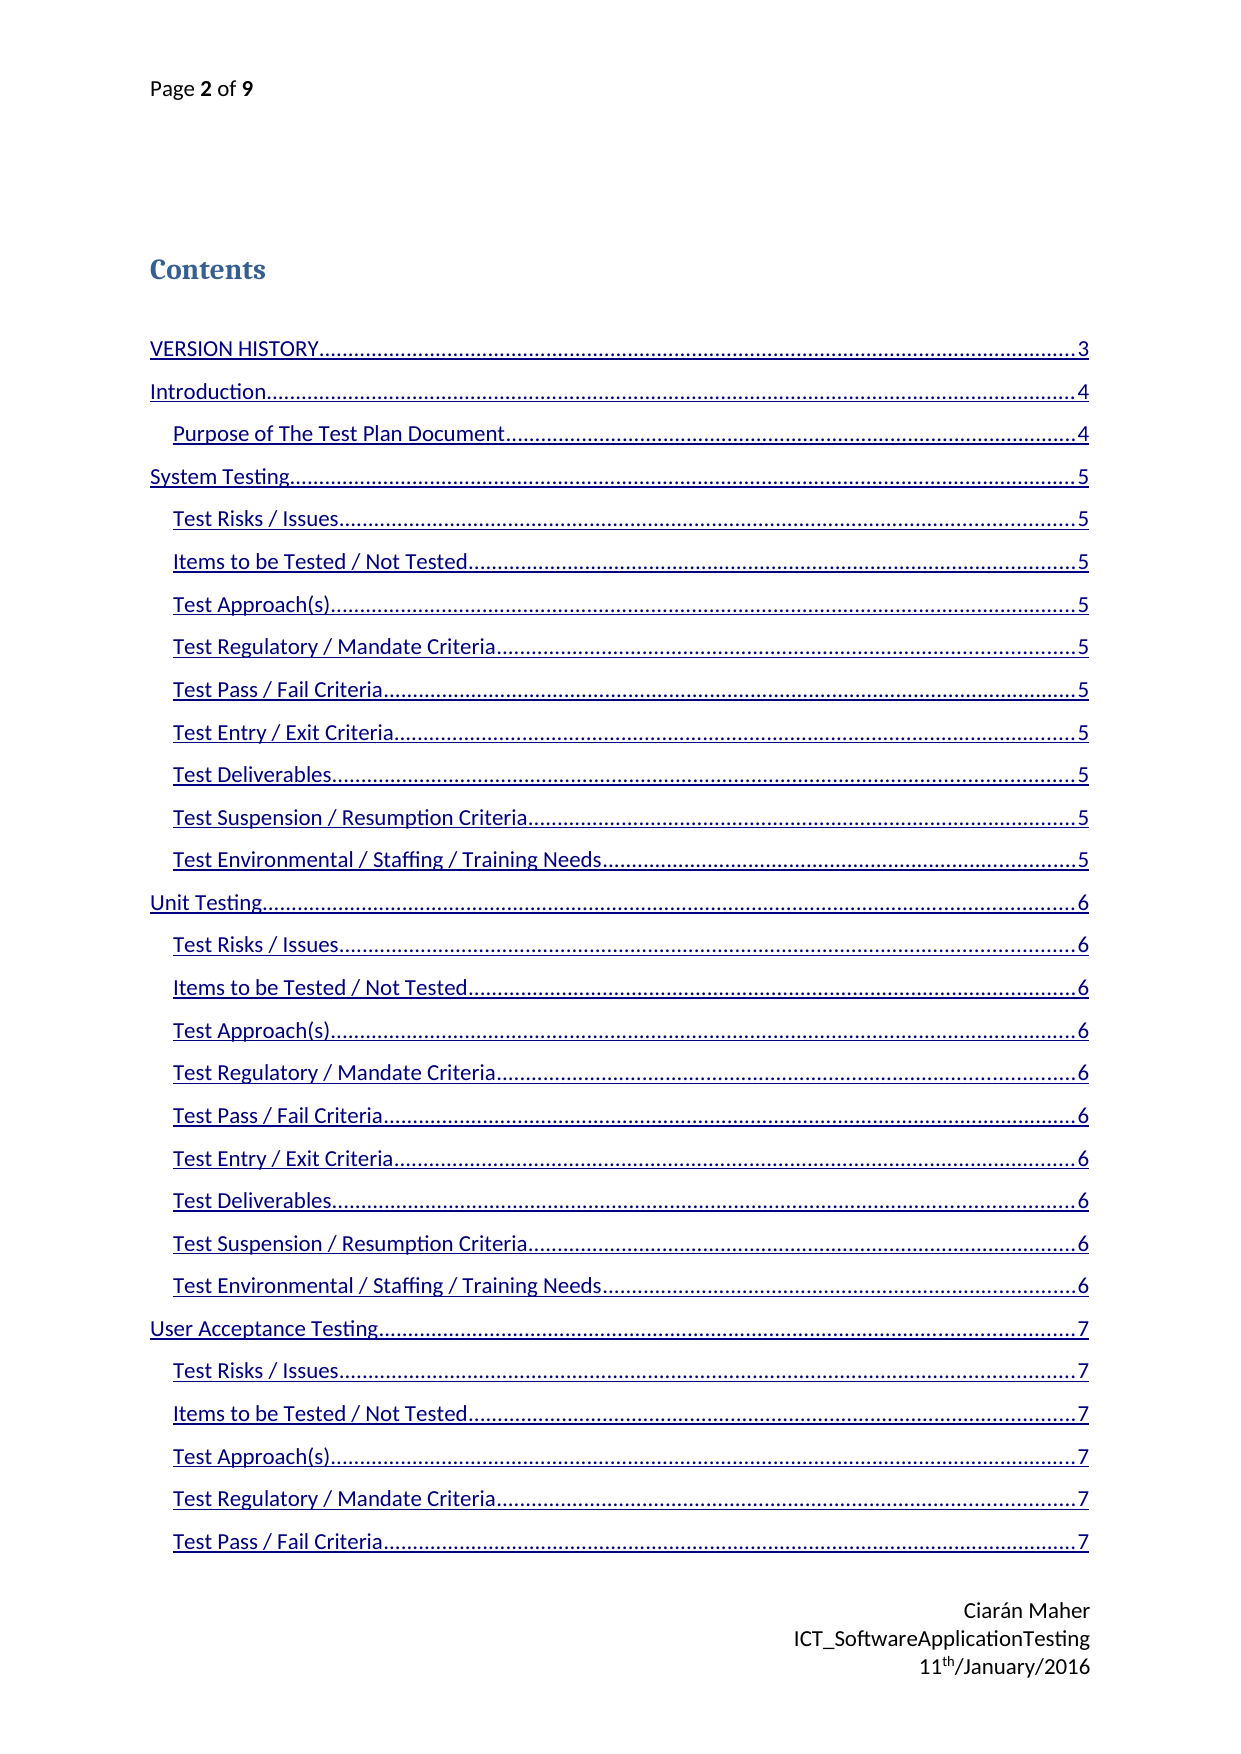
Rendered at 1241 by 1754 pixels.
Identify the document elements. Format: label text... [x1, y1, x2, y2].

text Test Environmental / Staffing / Training Needs 6 [173, 1271, 1090, 1299]
text Test Entry / Exit Criteria 5 [173, 718, 1090, 746]
text Items to be Tested / Not Tested 6 [173, 973, 1090, 1001]
text Test Suspension / Resumption Criteria 5 [173, 803, 1090, 831]
text Test Regulatory / Mandate Criteria 6 [173, 1058, 1090, 1086]
text User Acceptance Testing 7 [150, 1314, 1090, 1342]
text Test Environmental / Staffing / Training Needs 5 [173, 845, 1090, 873]
subtitle Contents [150, 253, 1090, 287]
text Test Entry / Exit Criteria 6 [173, 1144, 1090, 1172]
text Test Pass / Fail Criteria 5 [173, 675, 1090, 703]
text Purpose of The Test Plan Document 4 [173, 419, 1090, 447]
text Items to be Tested / Not Tested 5 [173, 547, 1090, 575]
text Test Regulatory / Mandate Criteria 7 [173, 1484, 1090, 1512]
text Test Suspension / Resumption Criteria 6 [173, 1229, 1090, 1257]
text Test Regulatory / Mandate Criteria 5 [173, 632, 1090, 660]
text Test Approach(s) 5 [173, 590, 1090, 618]
text Items to be Tested / Not Tested 7 [173, 1399, 1090, 1427]
text Test Deliverables 6 [173, 1186, 1090, 1214]
text Test Pass / Fail Criteria 6 [173, 1101, 1090, 1129]
text Unit Testing 6 [150, 888, 1090, 916]
text Test Risks / Issues 6 [173, 931, 1090, 959]
text Test Approach(s) 6 [173, 1016, 1090, 1044]
text Test Risks / Issues 7 [173, 1357, 1090, 1385]
text Test Deliverables 5 [173, 760, 1090, 788]
text Test Pass / Fail Criteria 7 [173, 1527, 1090, 1555]
text VERSION HISTORY 3 [150, 334, 1090, 362]
text Test Risks / Issues 5 [173, 504, 1090, 533]
text System Testing 5 [150, 462, 1090, 490]
text Test Approach(s) 7 [173, 1442, 1090, 1470]
text Introduction 4 [150, 377, 1090, 405]
